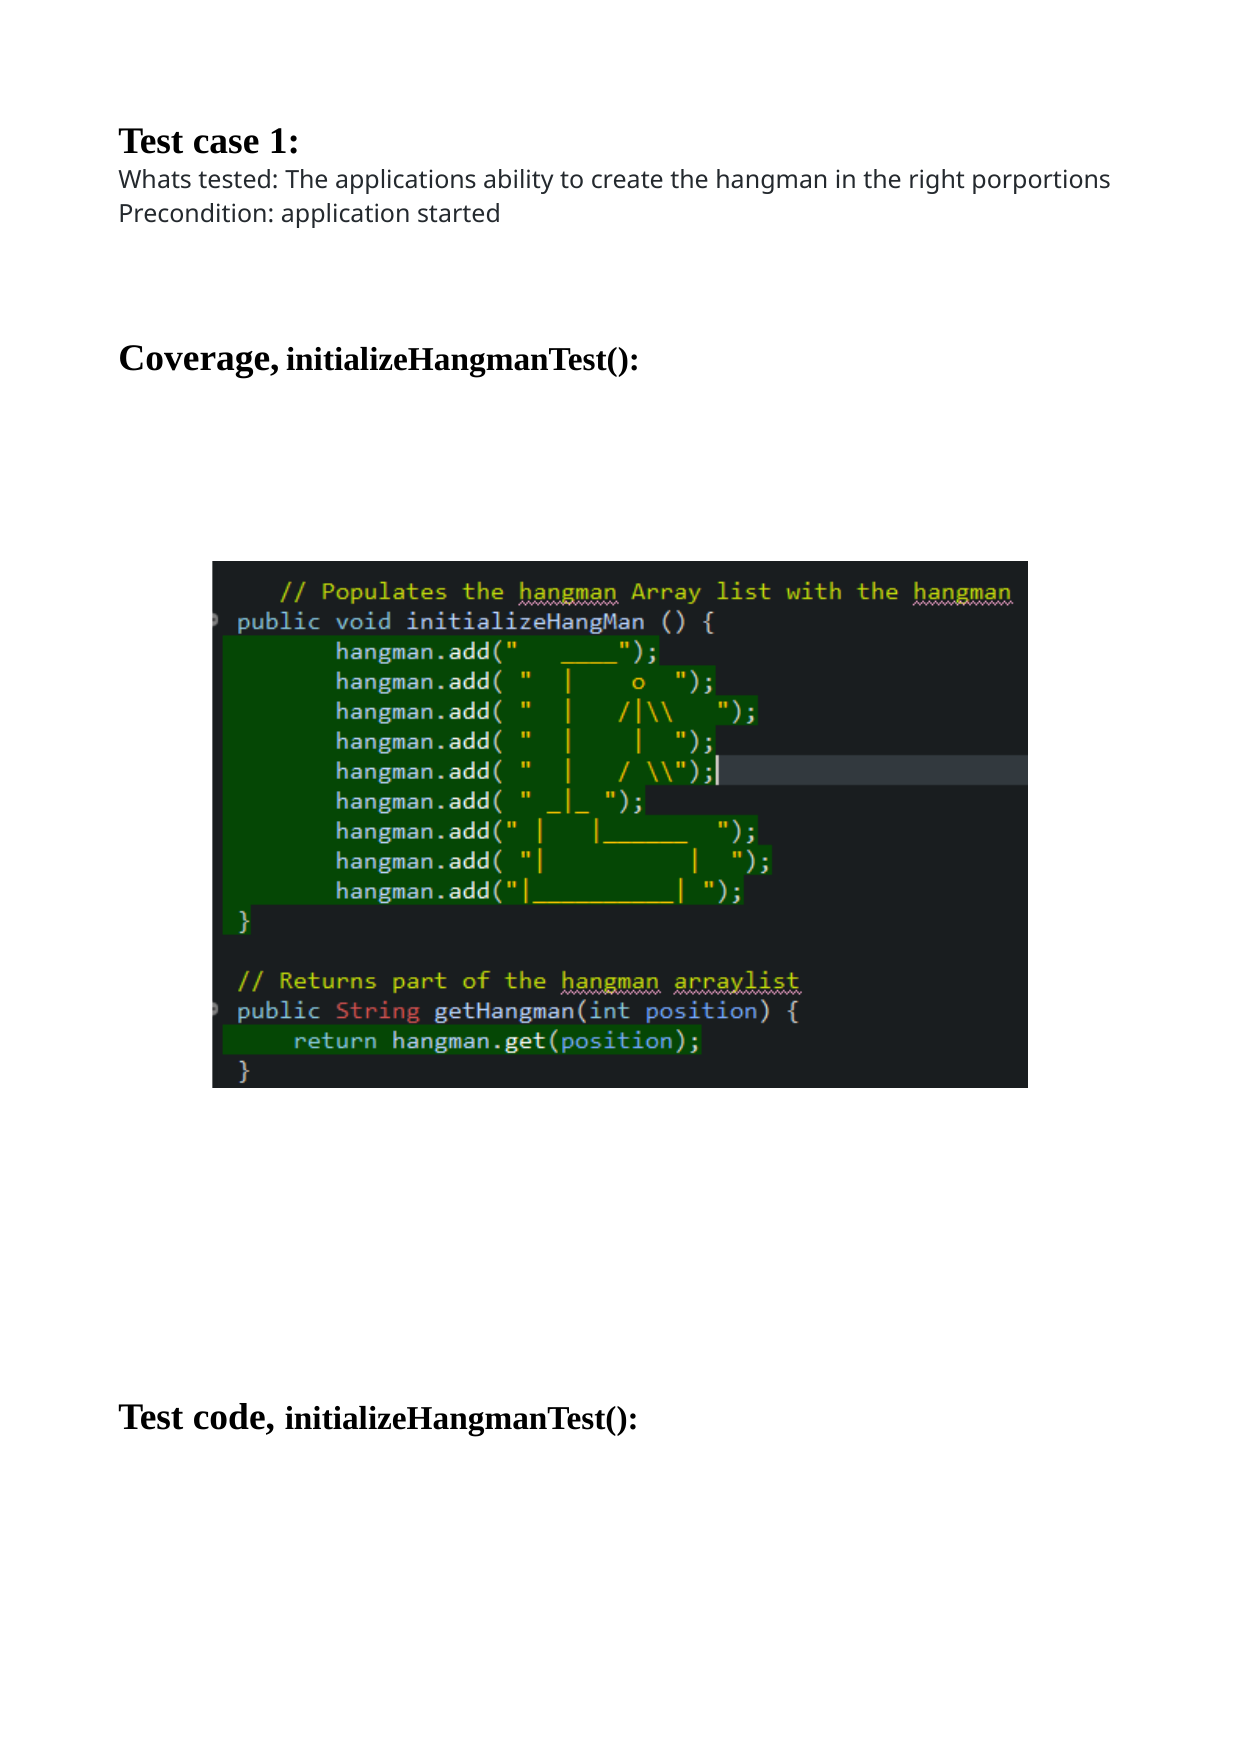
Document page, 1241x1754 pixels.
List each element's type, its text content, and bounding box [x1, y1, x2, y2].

text Test code, initializeHangmanTest(): [118, 1394, 1122, 1437]
text Test case 1: Whats tested: The applications ability to create the hangman in the right porportions [118, 118, 1122, 195]
text Precondition: application started [118, 195, 1122, 229]
text Coverage, initializeHangmanTest(): [118, 336, 1122, 379]
